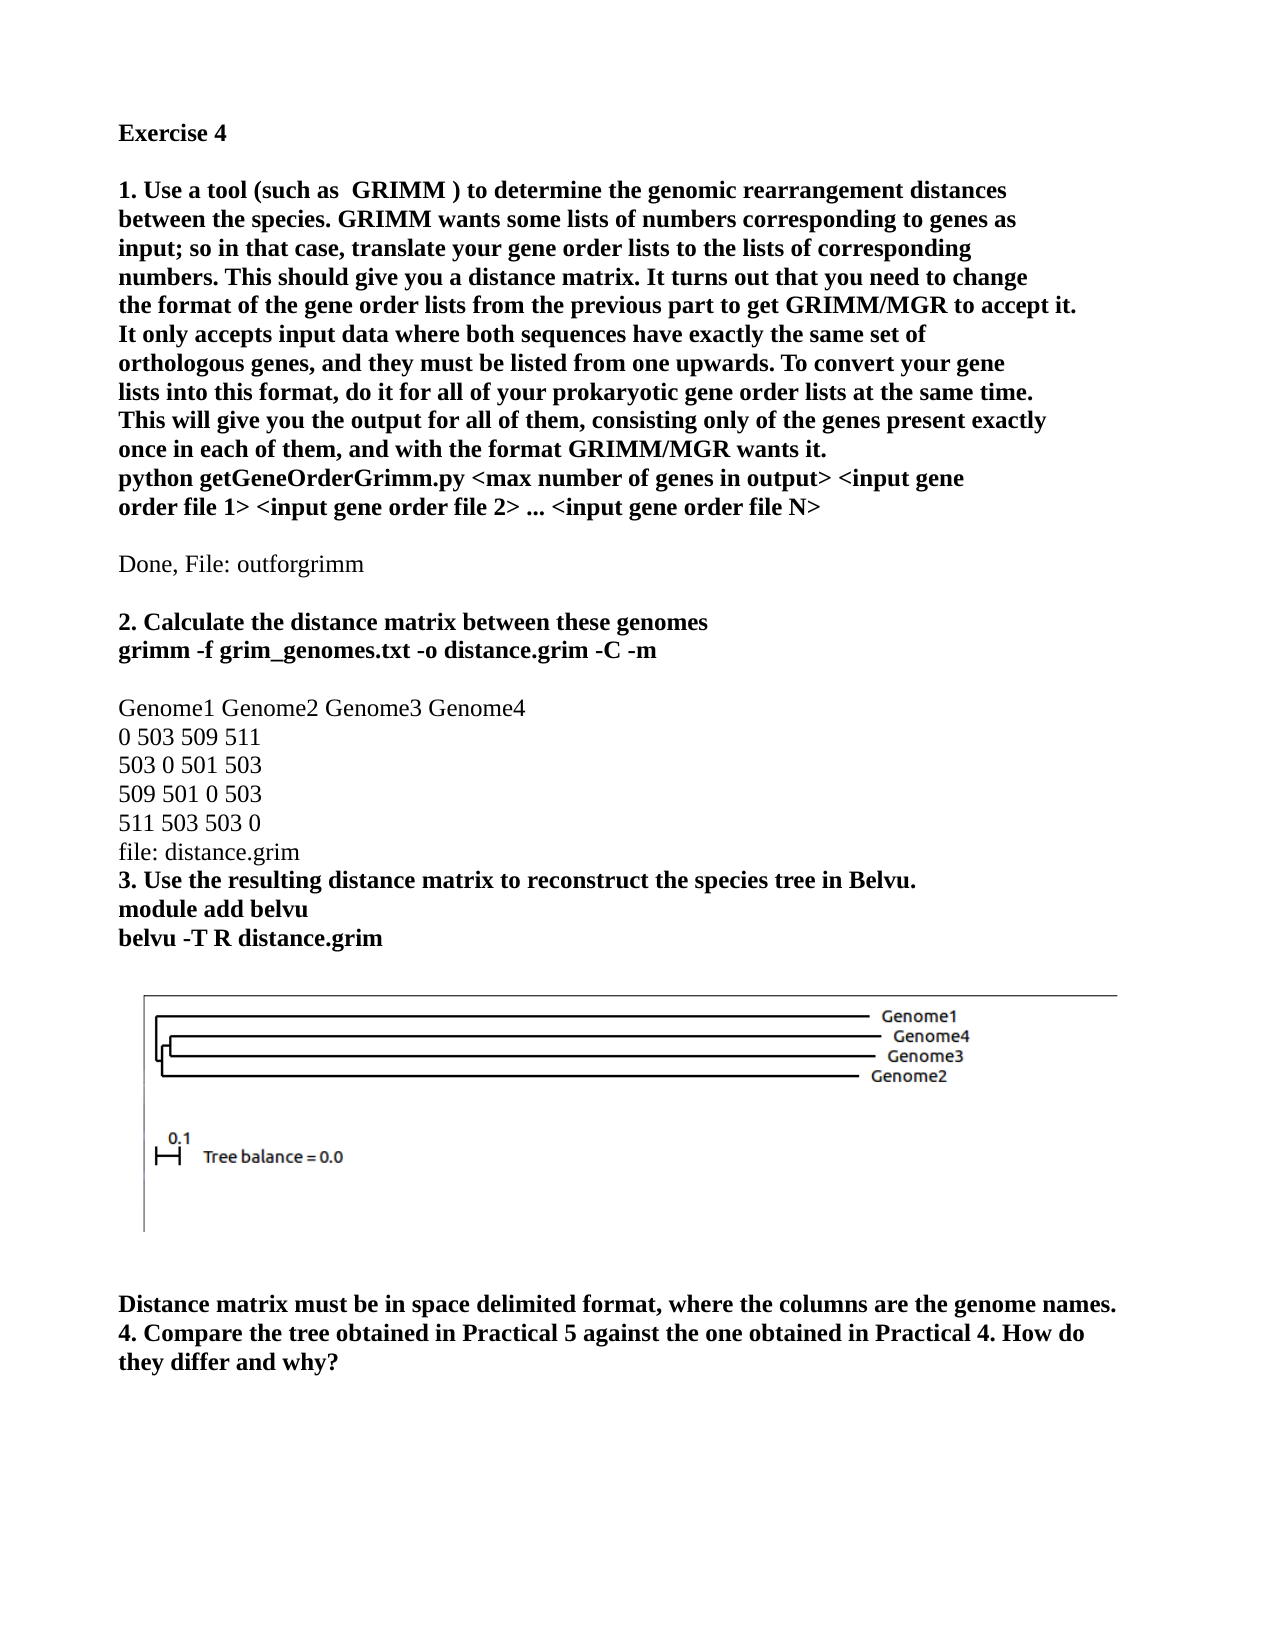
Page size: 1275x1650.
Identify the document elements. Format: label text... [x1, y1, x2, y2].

text once in each of them, and with the format GRIMM/MGR wants it. [118, 434, 1157, 463]
text they differ and why? [118, 1347, 1157, 1376]
text belvu -T R distance.grim [118, 923, 1157, 952]
text 4. Compare the tree obtained in Practical 5 against the one obtained in Practical 4. How do [118, 1318, 1157, 1347]
text orthologous genes, and they must be listed from one upwards. To convert your gene [118, 348, 1157, 377]
text grimm -f grim_genomes.txt -o distance.grim -C -m [118, 636, 1157, 664]
text numbers. This should give you a distance matrix. It turns out that you need to change [118, 262, 1157, 291]
text It only accepts input data where both sequences have exactly the same set of [118, 319, 1157, 348]
text module add belvu [118, 894, 1157, 923]
text input; so in that case, translate your gene order lists to the lists of corresponding [118, 233, 1157, 262]
text 503 0 501 503 [118, 751, 1157, 779]
text lists into this format, do it for all of your prokaryotic gene order lists at the same time. [118, 377, 1157, 406]
text the format of the gene order lists from the previous part to get GRIMM/MGR to accept it. [118, 291, 1157, 319]
picture [245, 995, 1110, 1199]
text order file 1> <input gene order file 2> ... <input gene order file N> [118, 492, 1157, 521]
text 1. Use a tool (such as ​ GRIMM​ ) to determine the genomic rearrangement distances [118, 176, 1157, 204]
text 3. Use the resulting distance matrix to reconstruct the species tree in Belvu. [118, 866, 1157, 894]
text Done, File: outforgrimm [118, 549, 1157, 578]
text 509 501 0 503 [118, 779, 1157, 808]
text Genome1 Genome2 Genome3 Genome4 [118, 693, 1157, 722]
text Exercise 4 [118, 118, 1157, 147]
text 2. Calculate the distance matrix between these genomes [118, 607, 1157, 636]
text between the species. GRIMM wants some lists of numbers corresponding to genes as [118, 204, 1157, 233]
text 511 503 503 0 [118, 808, 1157, 837]
text Distance matrix must be in space delimited format, where the columns are the genome names. [118, 1289, 1157, 1318]
text This will give you the output for all of them, consisting only of the genes present exactly [118, 406, 1157, 434]
text 0 503 509 511 [118, 722, 1157, 751]
text file: distance.grim [118, 837, 1157, 866]
text python getGeneOrderGrimm.py <max number of genes in output> <input gene [118, 463, 1157, 492]
